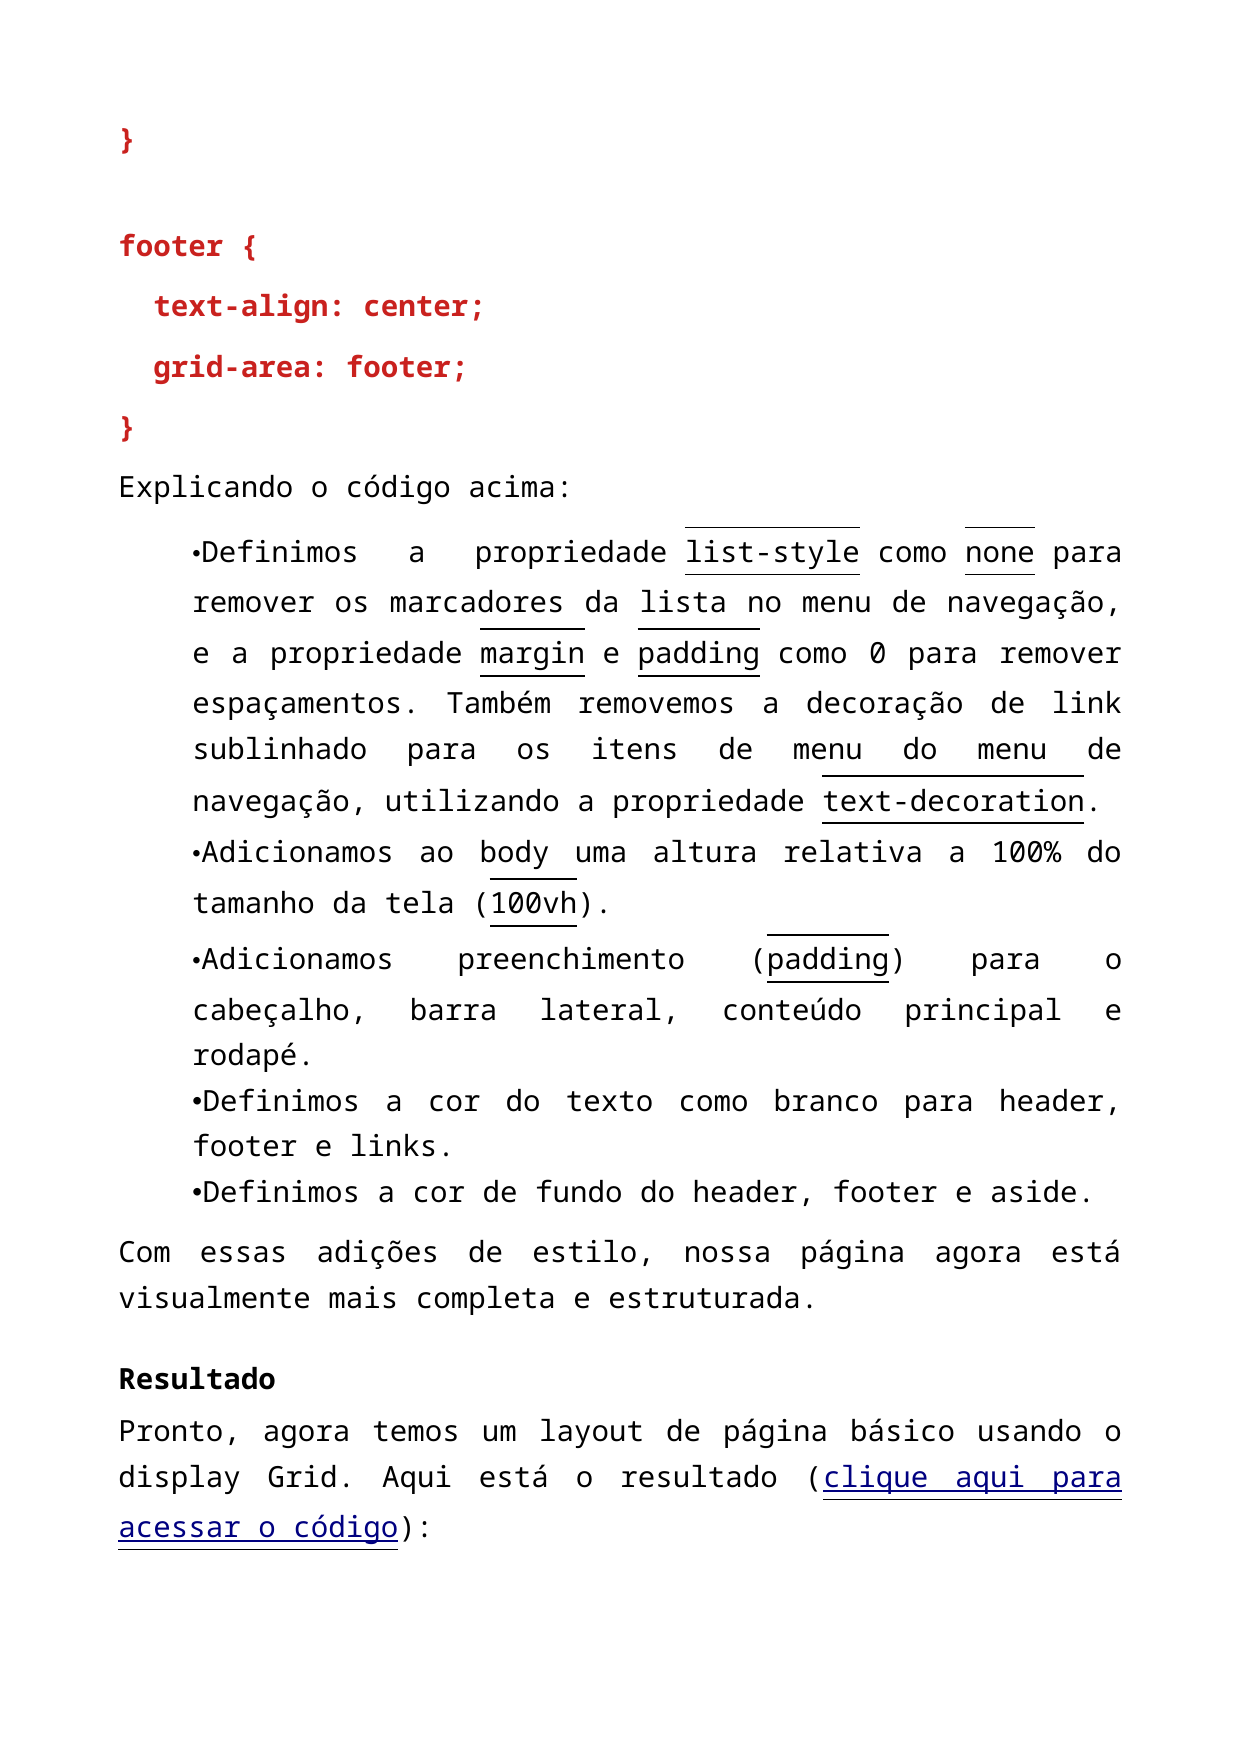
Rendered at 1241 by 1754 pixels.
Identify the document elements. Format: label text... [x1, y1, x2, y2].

text Pronto, agora temos um layout de página básico usando o display Grid. Aqui está o resultado (clique aqui para acessar o código): [118, 1410, 1122, 1550]
list Adicionamos preenchimento (padding) para o cabeçalho, barra lateral, conteúdo principal e rodapé. [118, 934, 1122, 1074]
text } [118, 406, 1122, 446]
text text-align: center; [118, 286, 1122, 325]
text footer { [118, 226, 1122, 265]
text Com essas adições de estilo, nossa página agora está visualmente mais completa e estruturada. [118, 1231, 1122, 1317]
subtitle Resultado [118, 1358, 1122, 1398]
text grid-area: footer; [118, 346, 1122, 386]
list Definimos a cor do texto como branco para header, footer e links. [118, 1080, 1122, 1165]
list Definimos a cor de fundo do header, footer e aside. [118, 1171, 1122, 1211]
list Adicionamos ao body uma altura relativa a 100% do tamanho da tela (100vh). [118, 831, 1122, 927]
text } [118, 118, 1122, 158]
list Definimos a propriedade list-style como none para remover os marcadores da lista no menu de navegação, e a propriedade margin e padding como 0 para remover espaçamentos. Também removemos a decoração de link sublinhado para os itens de menu do menu de navegação, utilizando a propriedade text-decoration. [118, 527, 1122, 824]
text Explicando o código acima: [118, 466, 1122, 506]
